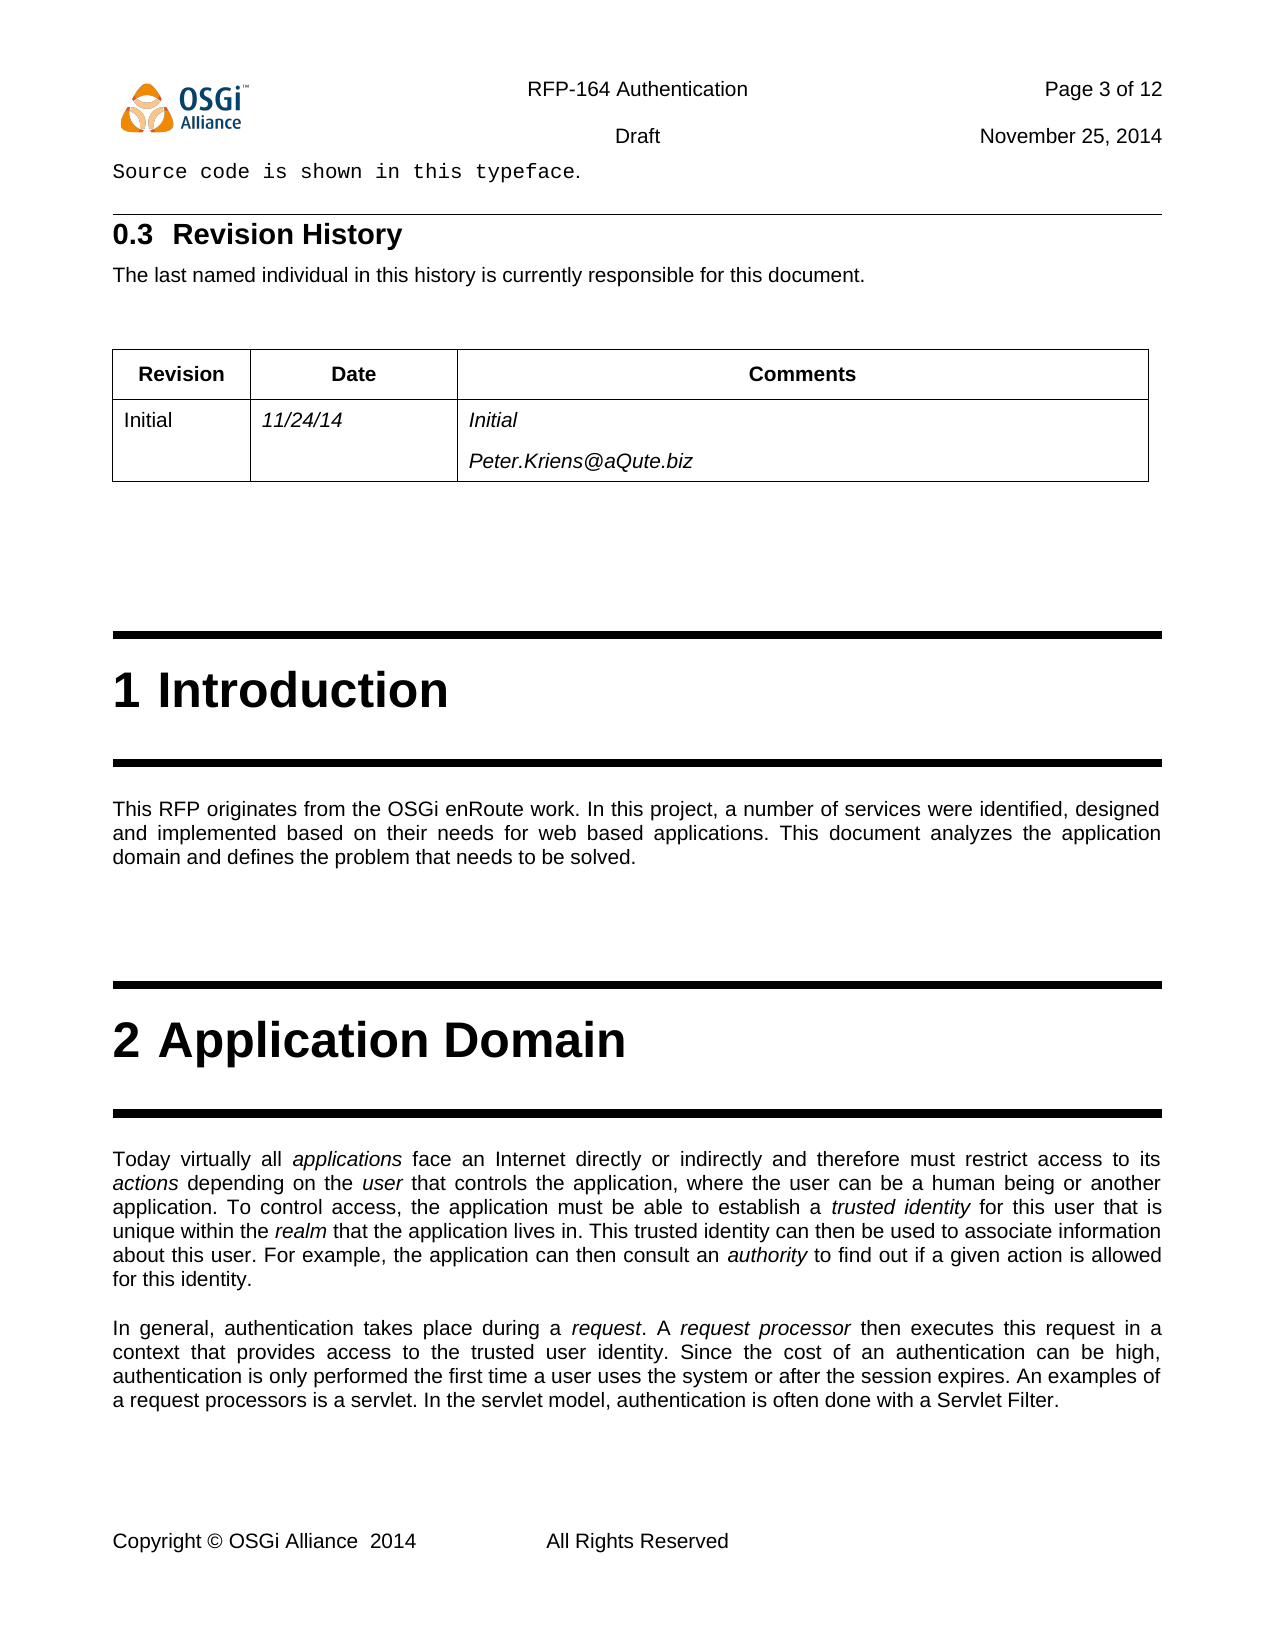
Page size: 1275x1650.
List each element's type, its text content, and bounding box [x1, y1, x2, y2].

picture [113, 76, 257, 140]
subtitle Introduction [112, 632, 1162, 767]
text This RFP originates from the OSGi enRoute work. In this project, a number of services were identified, designed and implemented based on their needs for web based applications. This document analyzes the application domain and defines the problem that needs to be solved. [112, 797, 1162, 868]
subtitle Revision History [112, 215, 1162, 251]
text In general, authentication takes place during a request. A request processor then executes this request in a context that provides access to the trusted user identity. Since the cost of an authentication can be high, authentication is only performed the first time a user uses the system or after the session expires. An examples of a request processors is a servlet. In the servlet model, authentication is often done with a Servlet Filter. [112, 1316, 1162, 1411]
table_cell Initial [113, 400, 250, 481]
table_header Revision [113, 350, 250, 398]
table_header Comments [458, 350, 1148, 398]
table_cell 24-11-14 [251, 400, 457, 481]
table_header Date [251, 350, 457, 398]
text Source code is shown in this typeface. [112, 159, 1162, 185]
subtitle Application Domain [112, 982, 1162, 1118]
text Today virtually all applications face an Internet directly or indirectly and therefore must restrict access to its actions depending on the user that controls the application, where the user can be a human being or another application. To control access, the application must be able to establish a trusted identity for this user that is unique within the realm that the application lives in. This trusted identity can then be used to associate information about this user. For example, the application can then consult an authority to find out if a given action is allowed for this identity. [112, 1147, 1162, 1291]
table_cell Initial Peter.Kriens@aQute.biz [458, 400, 1148, 481]
text The last named individual in this history is currently responsible for this document. [112, 263, 1162, 287]
